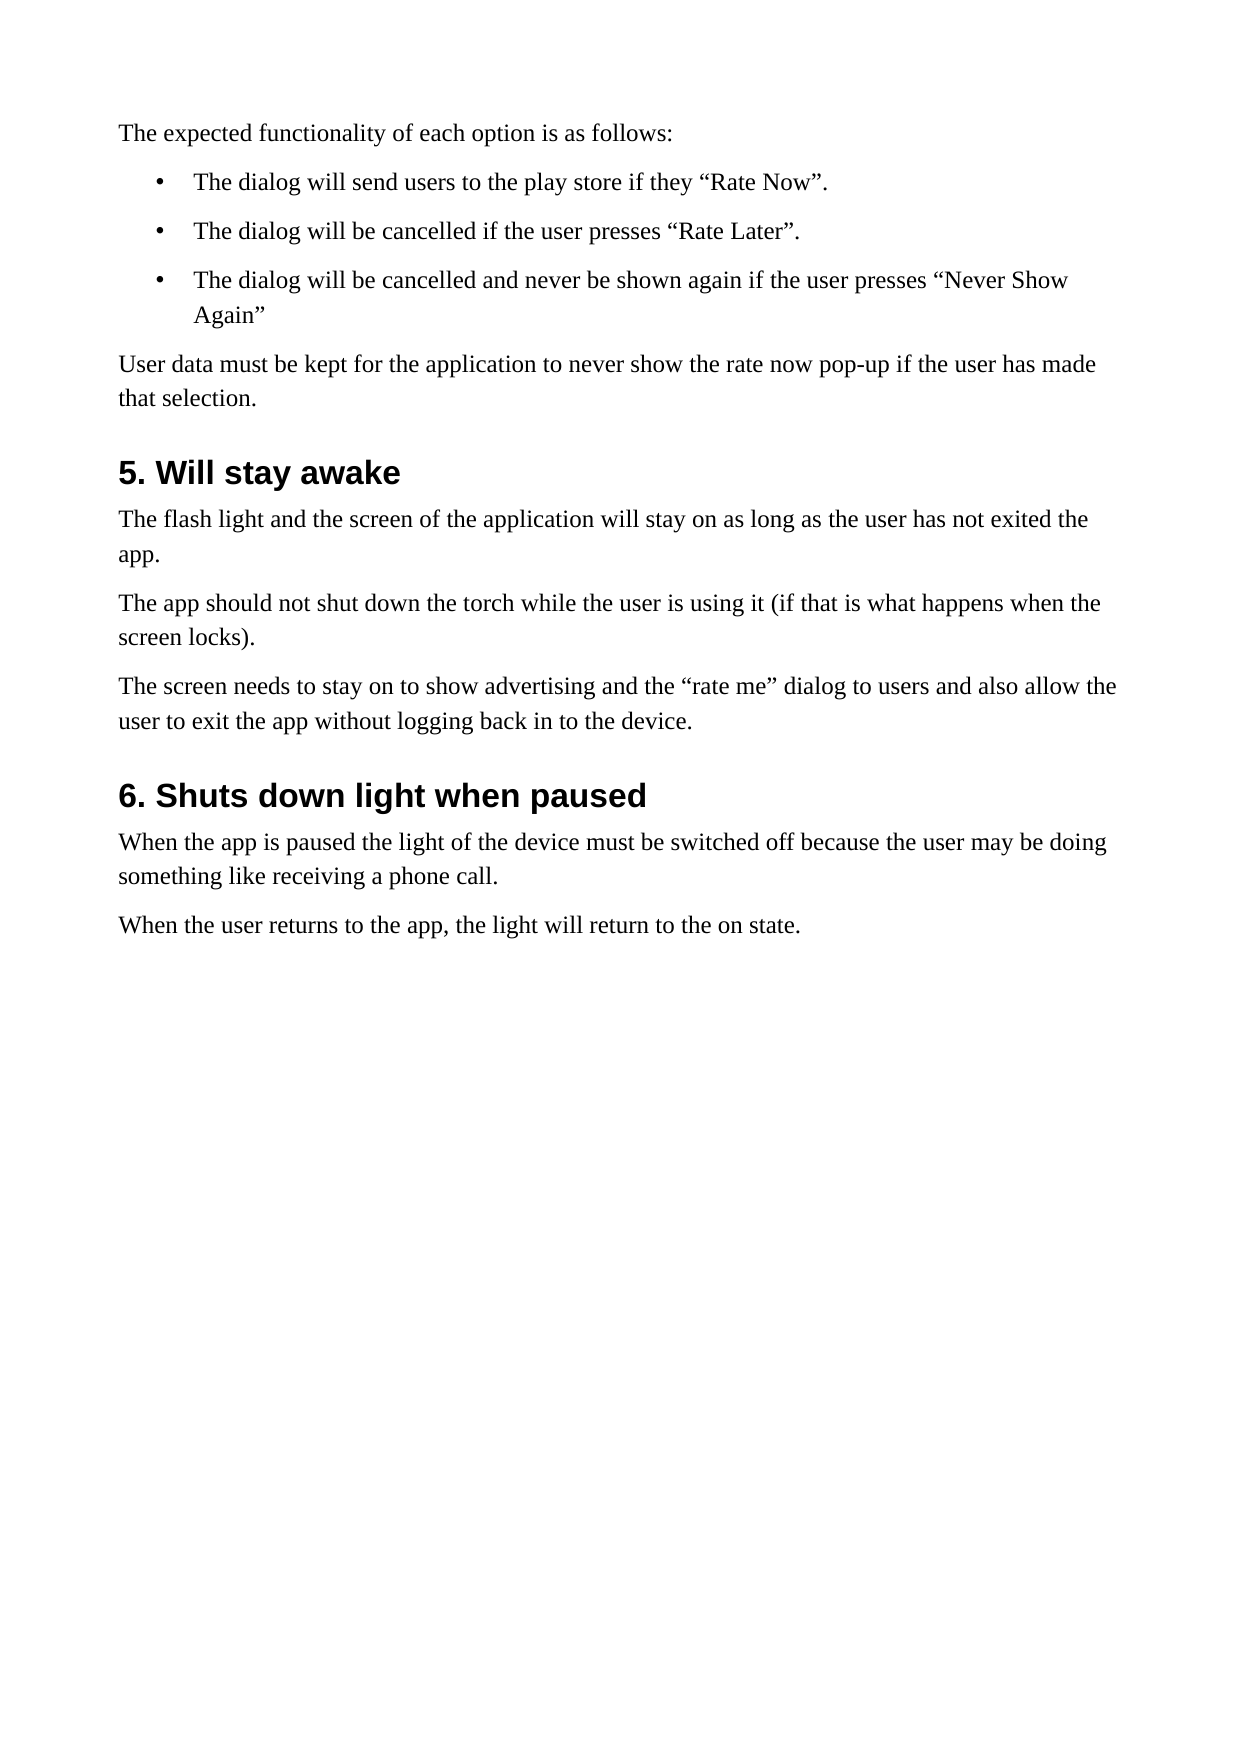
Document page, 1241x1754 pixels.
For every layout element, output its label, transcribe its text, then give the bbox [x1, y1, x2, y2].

list The dialog will be cancelled and never be shown again if the user presses “Never Show Again” [156, 265, 1122, 328]
list The dialog will be cancelled if the user presses “Rate Later”. [156, 216, 1122, 245]
text The app should not shut down the torch while the user is using it (if that is what happens when the screen locks). [118, 588, 1122, 651]
text The flash light and the screen of the application will stay on as long as the user has not exited the app. [118, 504, 1122, 568]
text The expected functionality of each option is as follows: [118, 118, 1122, 147]
text When the app is paused the light of the device must be switched off because the user may be doing something like receiving a phone call. [118, 827, 1122, 890]
text When the user returns to the app, the light will return to the on state. [118, 911, 1122, 939]
text The screen needs to stay on to show advertising and the “rate me” dialog to users and also allow the user to exit the app without logging back in to the device. [118, 671, 1122, 735]
subtitle 6. Shuts down light when paused [118, 776, 1122, 814]
subtitle 5. Will stay awake [118, 453, 1122, 492]
list The dialog will send users to the play store if they “Rate Now”. [156, 167, 1122, 196]
text User data must be kept for the application to never show the rate now pop-up if the user has made that selection. [118, 349, 1122, 412]
